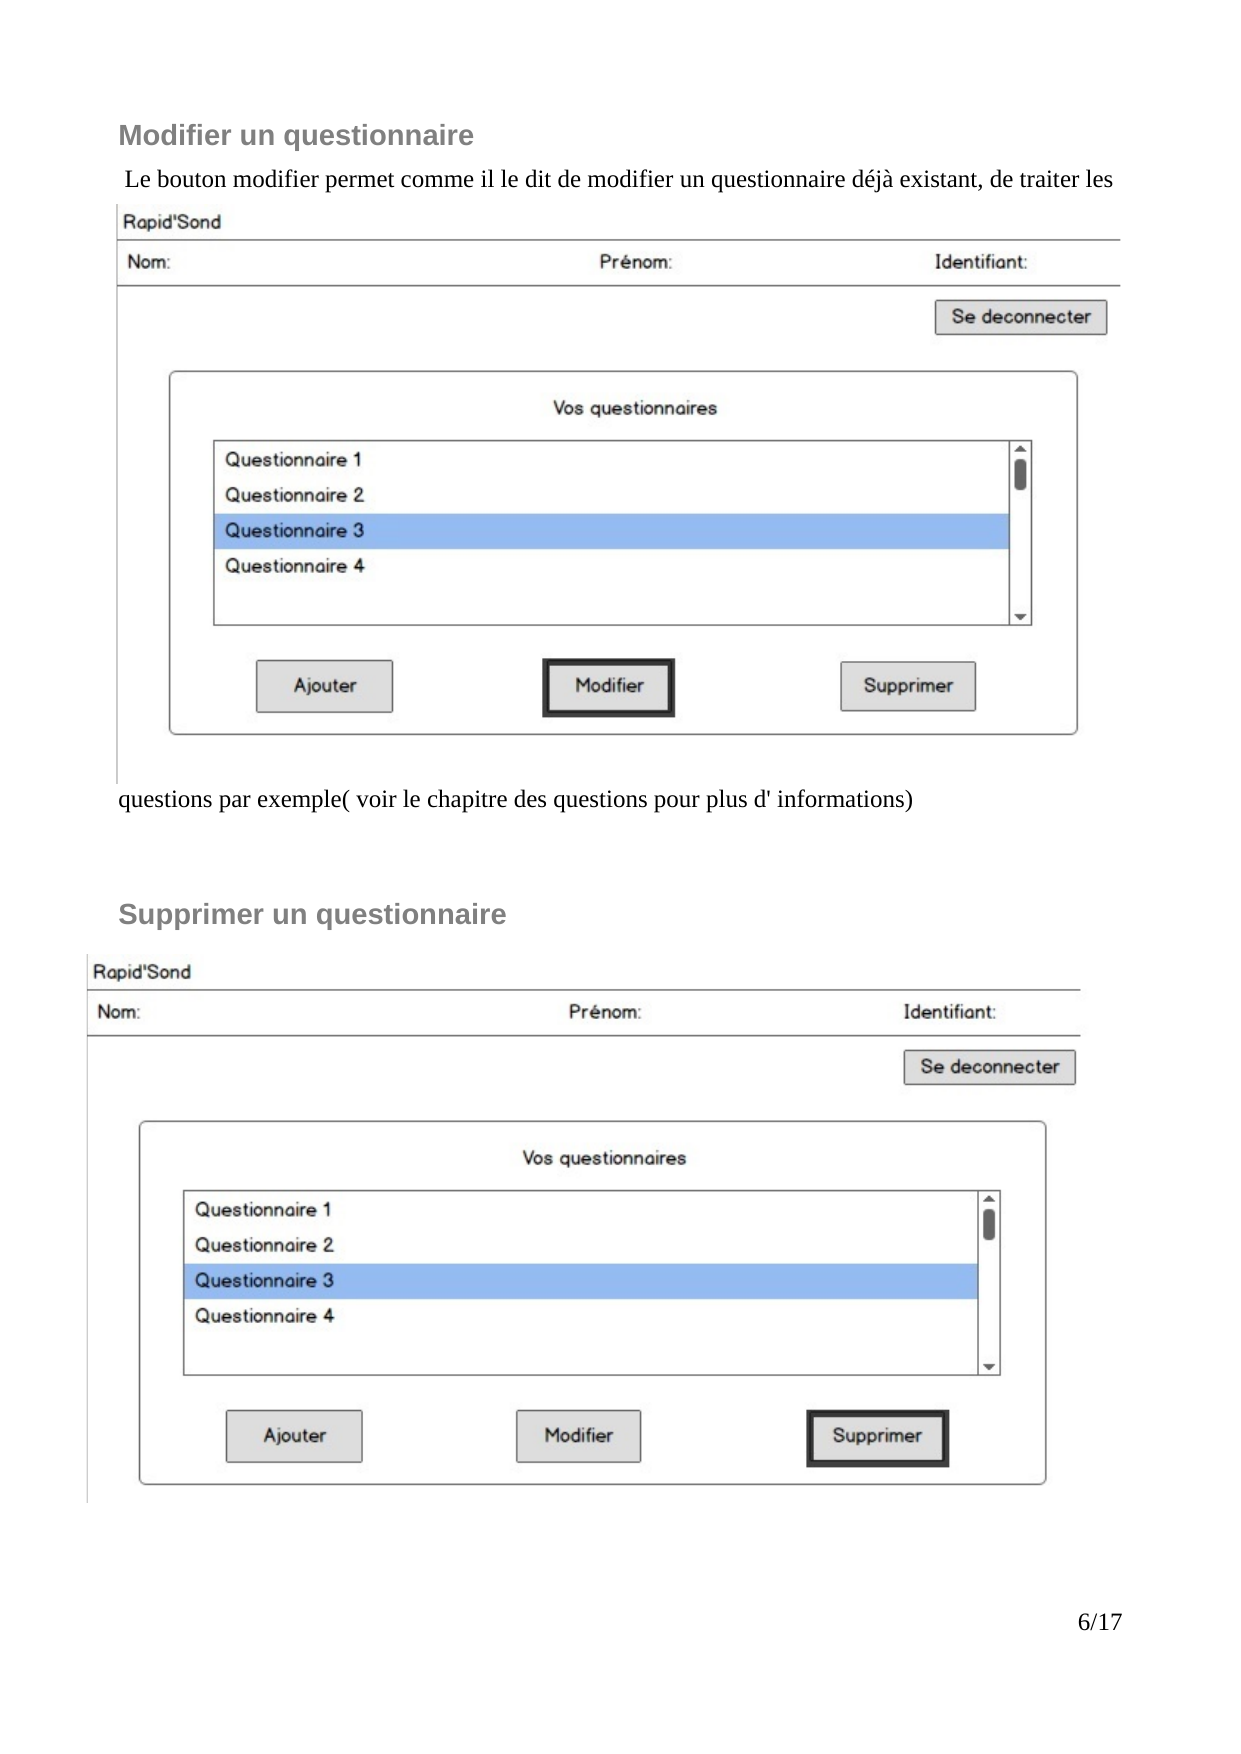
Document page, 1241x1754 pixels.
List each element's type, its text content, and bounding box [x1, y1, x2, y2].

subtitle Modifier un questionnaire [118, 118, 1122, 152]
picture [116, 204, 1121, 784]
picture [86, 954, 1091, 1503]
subtitle Supprimer un questionnaire [118, 897, 1122, 930]
text Le bouton modifier permet comme il le dit de modifier un questionnaire déjà existant, de traiter les questions par exemple( voir le chapitre des questions pour plus d' informations) [118, 164, 1122, 813]
